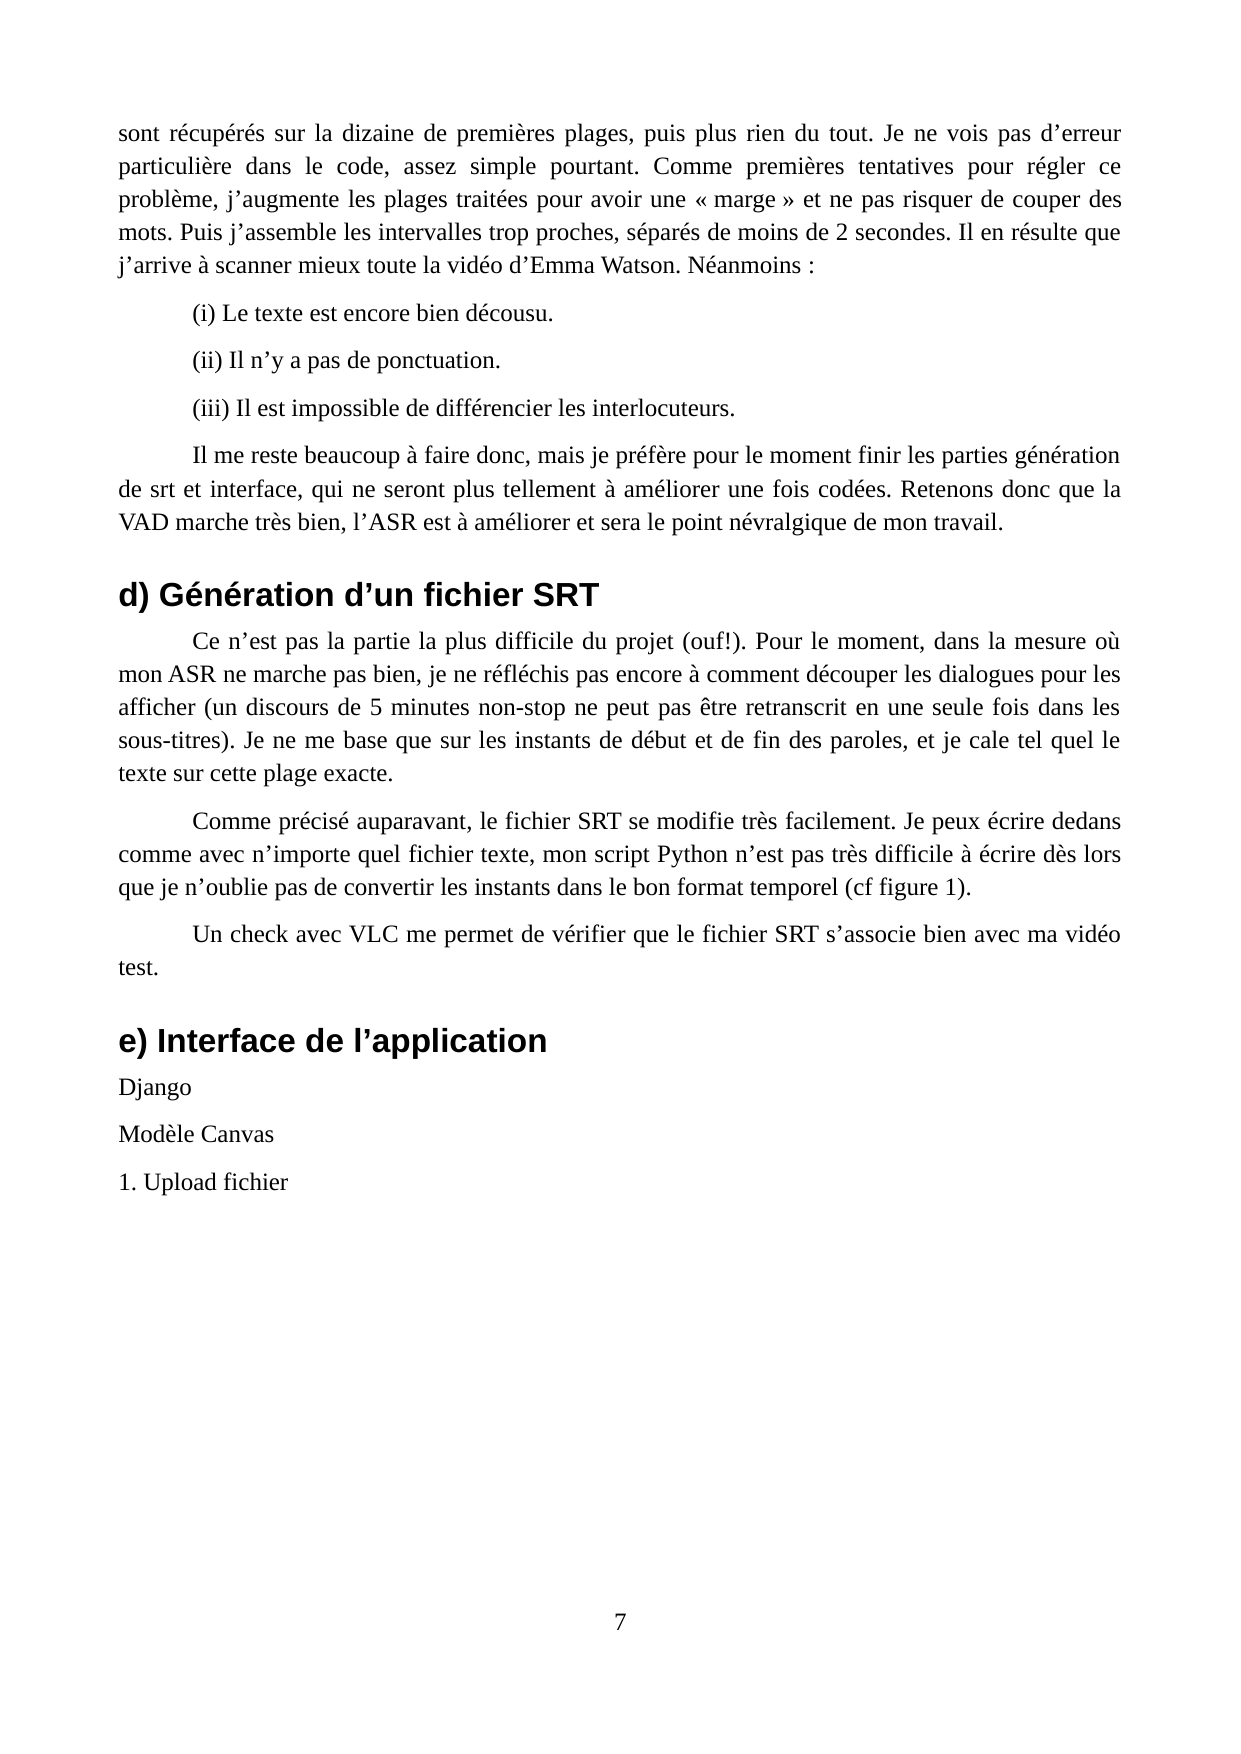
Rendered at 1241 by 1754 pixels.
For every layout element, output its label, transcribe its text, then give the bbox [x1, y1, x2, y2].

text (i) Le texte est encore bien décousu. [192, 298, 1122, 327]
text 1. Upload fichier [118, 1167, 1122, 1196]
text Comme précisé auparavant, le fichier SRT se modifie très facilement. Je peux écrire dedans comme avec n’importe quel fichier texte, mon script Python n’est pas très difficile à écrire dès lors que je n’oublie pas de convertir les instants dans le bon format temporel (cf figure 1). [118, 806, 1122, 901]
subtitle e) Interface de l’application [118, 1021, 1122, 1059]
subtitle d) Génération d’un fichier SRT [118, 575, 1122, 613]
text (ii) Il n’y a pas de ponctuation. [192, 345, 1122, 374]
text sont récupérés sur la dizaine de premières plages, puis plus rien du tout. Je ne vois pas d’erreur particulière dans le code, assez simple pourtant. Comme premières tentatives pour régler ce problème, j’augmente les plages traitées pour avoir une « marge » et ne pas risquer de couper des mots. Puis j’assemble les intervalles trop proches, séparés de moins de 2 secondes. Il en résulte que j’arrive à scanner mieux toute la vidéo d’Emma Watson. Néanmoins : [118, 118, 1122, 279]
text Il me reste beaucoup à faire donc, mais je préfère pour le moment finir les parties génération de srt et interface, qui ne seront plus tellement à améliorer une fois codées. Retenons donc que la VAD marche très bien, l’ASR est à améliorer et sera le point névralgique de mon travail. [118, 441, 1122, 535]
text Un check avec VLC me permet de vérifier que le fichier SRT s’associe bien avec ma vidéo test. [118, 919, 1122, 981]
text Modèle Canvas [118, 1119, 1122, 1148]
text Django [118, 1072, 1122, 1101]
text (iii) Il est impossible de différencier les interlocuteurs. [192, 393, 1122, 422]
text Ce n’est pas la partie la plus difficile du projet (ouf!). Pour le moment, dans la mesure où mon ASR ne marche pas bien, je ne réfléchis pas encore à comment découper les dialogues pour les afficher (un discours de 5 minutes non-stop ne peut pas être retranscrit en une seule fois dans les sous-titres). Je ne me base que sur les instants de début et de fin des paroles, et je cale tel quel le texte sur cette plage exacte. [118, 626, 1122, 787]
